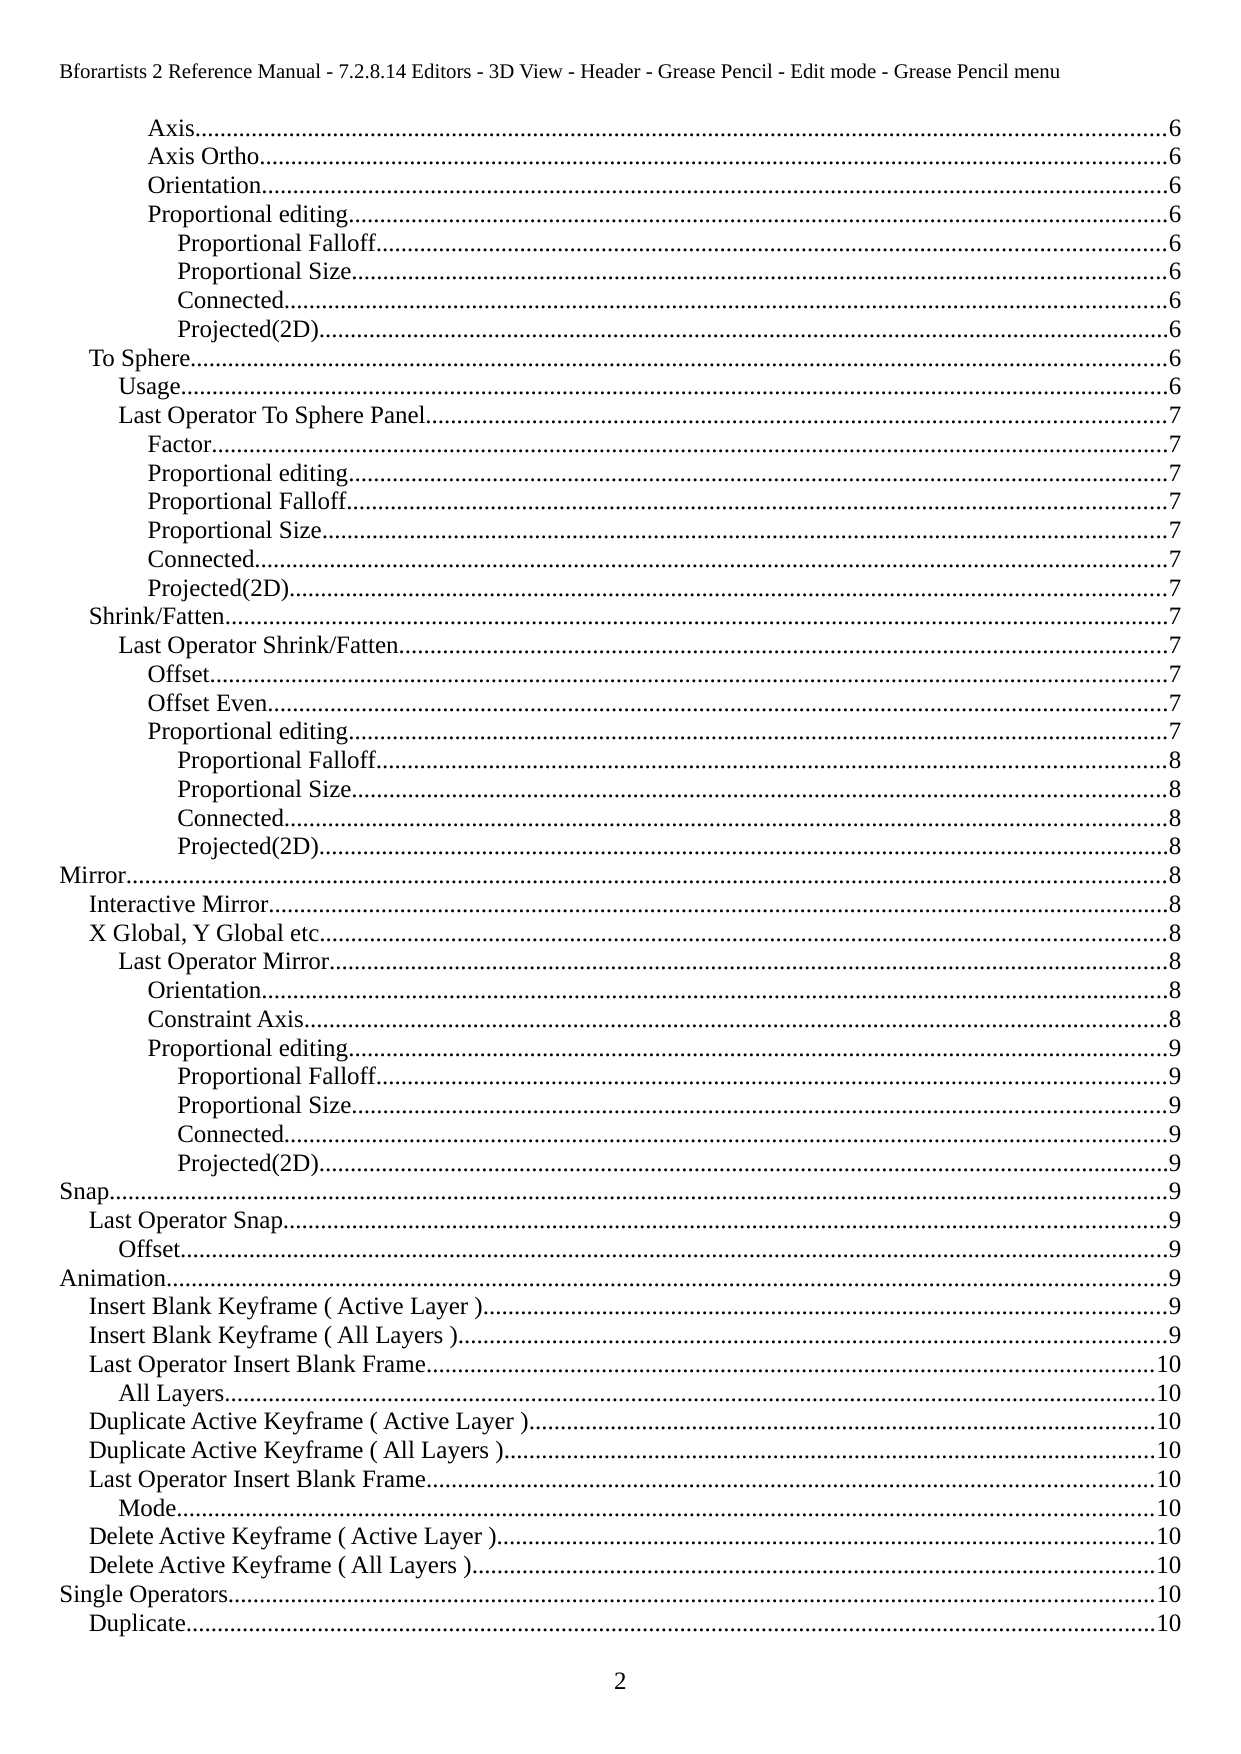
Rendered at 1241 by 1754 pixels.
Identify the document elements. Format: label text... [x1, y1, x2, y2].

text X Global, Y Global etc. 8 [88, 918, 1181, 946]
text Factor 7 [147, 429, 1181, 458]
text Insert Blank Keyframe ( All Layers ) 9 [88, 1320, 1181, 1349]
text Delete Active Keyframe ( All Layers ) 10 [88, 1550, 1181, 1579]
text Connected 6 [177, 285, 1181, 314]
text To Sphere 6 [88, 343, 1181, 371]
text Last Operator Insert Blank Frame 10 [88, 1464, 1181, 1493]
text Interactive Mirror 8 [88, 889, 1181, 918]
text Last Operator To Sphere Panel 7 [118, 400, 1181, 429]
text Orientation 8 [147, 975, 1181, 1004]
text Duplicate Active Keyframe ( All Layers ) 10 [88, 1435, 1181, 1464]
text Proportional Falloff 9 [177, 1061, 1181, 1090]
text Connected 9 [177, 1119, 1181, 1148]
text Proportional editing 7 [147, 716, 1181, 745]
text Offset 9 [118, 1234, 1181, 1263]
text Usage 6 [118, 371, 1181, 400]
text Proportional editing 7 [147, 458, 1181, 486]
text Projected(2D) 8 [177, 831, 1181, 860]
text Axis Ortho 6 [147, 141, 1181, 170]
text Duplicate 10 [88, 1608, 1181, 1636]
text All Layers 10 [118, 1378, 1181, 1406]
text Connected 8 [177, 803, 1181, 831]
text Orientation 6 [147, 170, 1181, 199]
text Last Operator Insert Blank Frame 10 [88, 1349, 1181, 1378]
text Proportional Falloff 6 [177, 228, 1181, 256]
text Offset Even 7 [147, 688, 1181, 716]
text Shrink/Fatten 7 [88, 601, 1181, 630]
text Proportional editing 6 [147, 199, 1181, 228]
text Last Operator Shrink/Fatten 7 [118, 630, 1181, 659]
text Insert Blank Keyframe ( Active Layer ) 9 [88, 1291, 1181, 1320]
text Duplicate Active Keyframe ( Active Layer ) 10 [88, 1406, 1181, 1435]
text Proportional Size 8 [177, 774, 1181, 803]
text Projected(2D) 7 [147, 573, 1181, 601]
text Last Operator Mirror 8 [118, 946, 1181, 975]
text Axis 6 [147, 113, 1181, 141]
text Projected(2D) 9 [177, 1148, 1181, 1176]
text Single Operators 10 [59, 1579, 1181, 1608]
text Constraint Axis 8 [147, 1004, 1181, 1033]
text Snap 9 [59, 1176, 1181, 1205]
text Offset 7 [147, 659, 1181, 688]
text Connected 7 [147, 544, 1181, 573]
text Proportional editing 9 [147, 1033, 1181, 1061]
text Mode 10 [118, 1493, 1181, 1521]
text Proportional Size 7 [147, 515, 1181, 544]
text Projected(2D) 6 [177, 314, 1181, 343]
text Delete Active Keyframe ( Active Layer ) 10 [88, 1521, 1181, 1550]
text Proportional Falloff 8 [177, 745, 1181, 774]
text Proportional Size 9 [177, 1090, 1181, 1119]
text Proportional Falloff 7 [147, 486, 1181, 515]
text Mirror 8 [59, 860, 1181, 889]
text Animation 9 [59, 1263, 1181, 1291]
text Proportional Size 6 [177, 256, 1181, 285]
text Last Operator Snap 9 [88, 1205, 1181, 1234]
